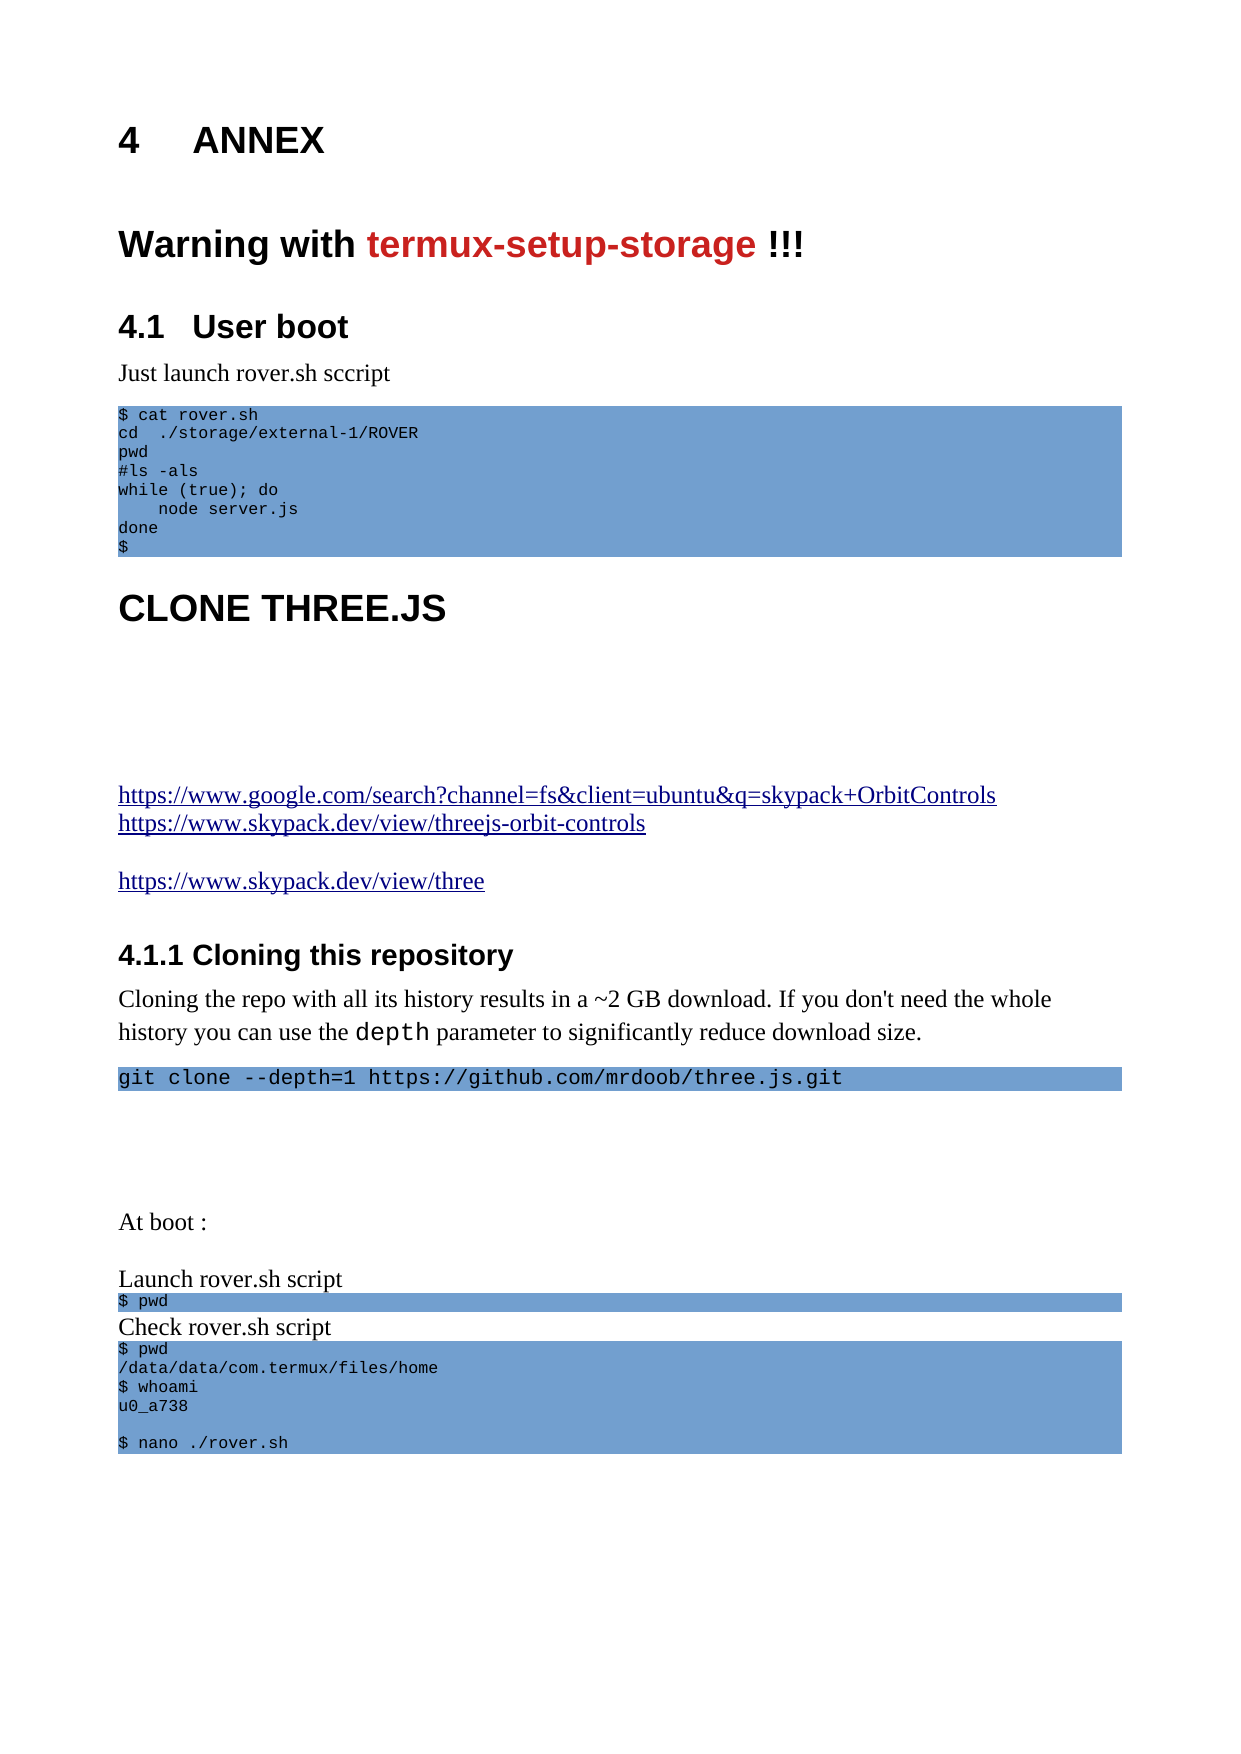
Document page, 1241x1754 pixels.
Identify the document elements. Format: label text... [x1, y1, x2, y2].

text u0_a738 [118, 1397, 1122, 1416]
text while (true); do [118, 482, 1122, 500]
text $ pwd [118, 1341, 1122, 1359]
text git clone --depth=1 https://github.com/mrdoob/three.js.git [118, 1067, 1122, 1091]
text Cloning the repo with all its history results in a ~2 GB download. If you don't need the whole history you can use the depth parameter to significantly reduce download size. [118, 984, 1122, 1048]
text /data/data/com.termux/files/home [118, 1359, 1122, 1378]
text Just launch rover.sh sccript [118, 358, 1122, 387]
text $ nano ./rover.sh [118, 1435, 1122, 1454]
text CLONE THREE.JS [118, 586, 1122, 629]
subtitle User boot [118, 307, 1122, 346]
text https://www.skypack.dev/view/threejs-orbit-controls [118, 808, 1122, 837]
text Check rover.sh script [118, 1312, 1122, 1341]
text node server.js [118, 500, 1122, 519]
text $ cat rover.sh [118, 406, 1122, 425]
text Warning with termux-setup-storage !!! [118, 222, 1122, 266]
text $ pwd [118, 1293, 1122, 1312]
text Launch rover.sh script [118, 1264, 1122, 1293]
text pwd [118, 444, 1122, 463]
subtitle ANNEX [118, 118, 1122, 162]
text $ [118, 538, 1122, 557]
subtitle Cloning this repository [118, 938, 1122, 972]
text done [118, 519, 1122, 538]
text At boot : [118, 1207, 1122, 1236]
text https://www.google.com/search?channel=fs&client=ubuntu&q=skypack+OrbitControls [118, 780, 1122, 808]
text #ls -als [118, 463, 1122, 482]
text $ whoami [118, 1378, 1122, 1397]
text cd ./storage/external-1/ROVER [118, 425, 1122, 444]
text https://www.skypack.dev/view/three [118, 866, 1122, 895]
